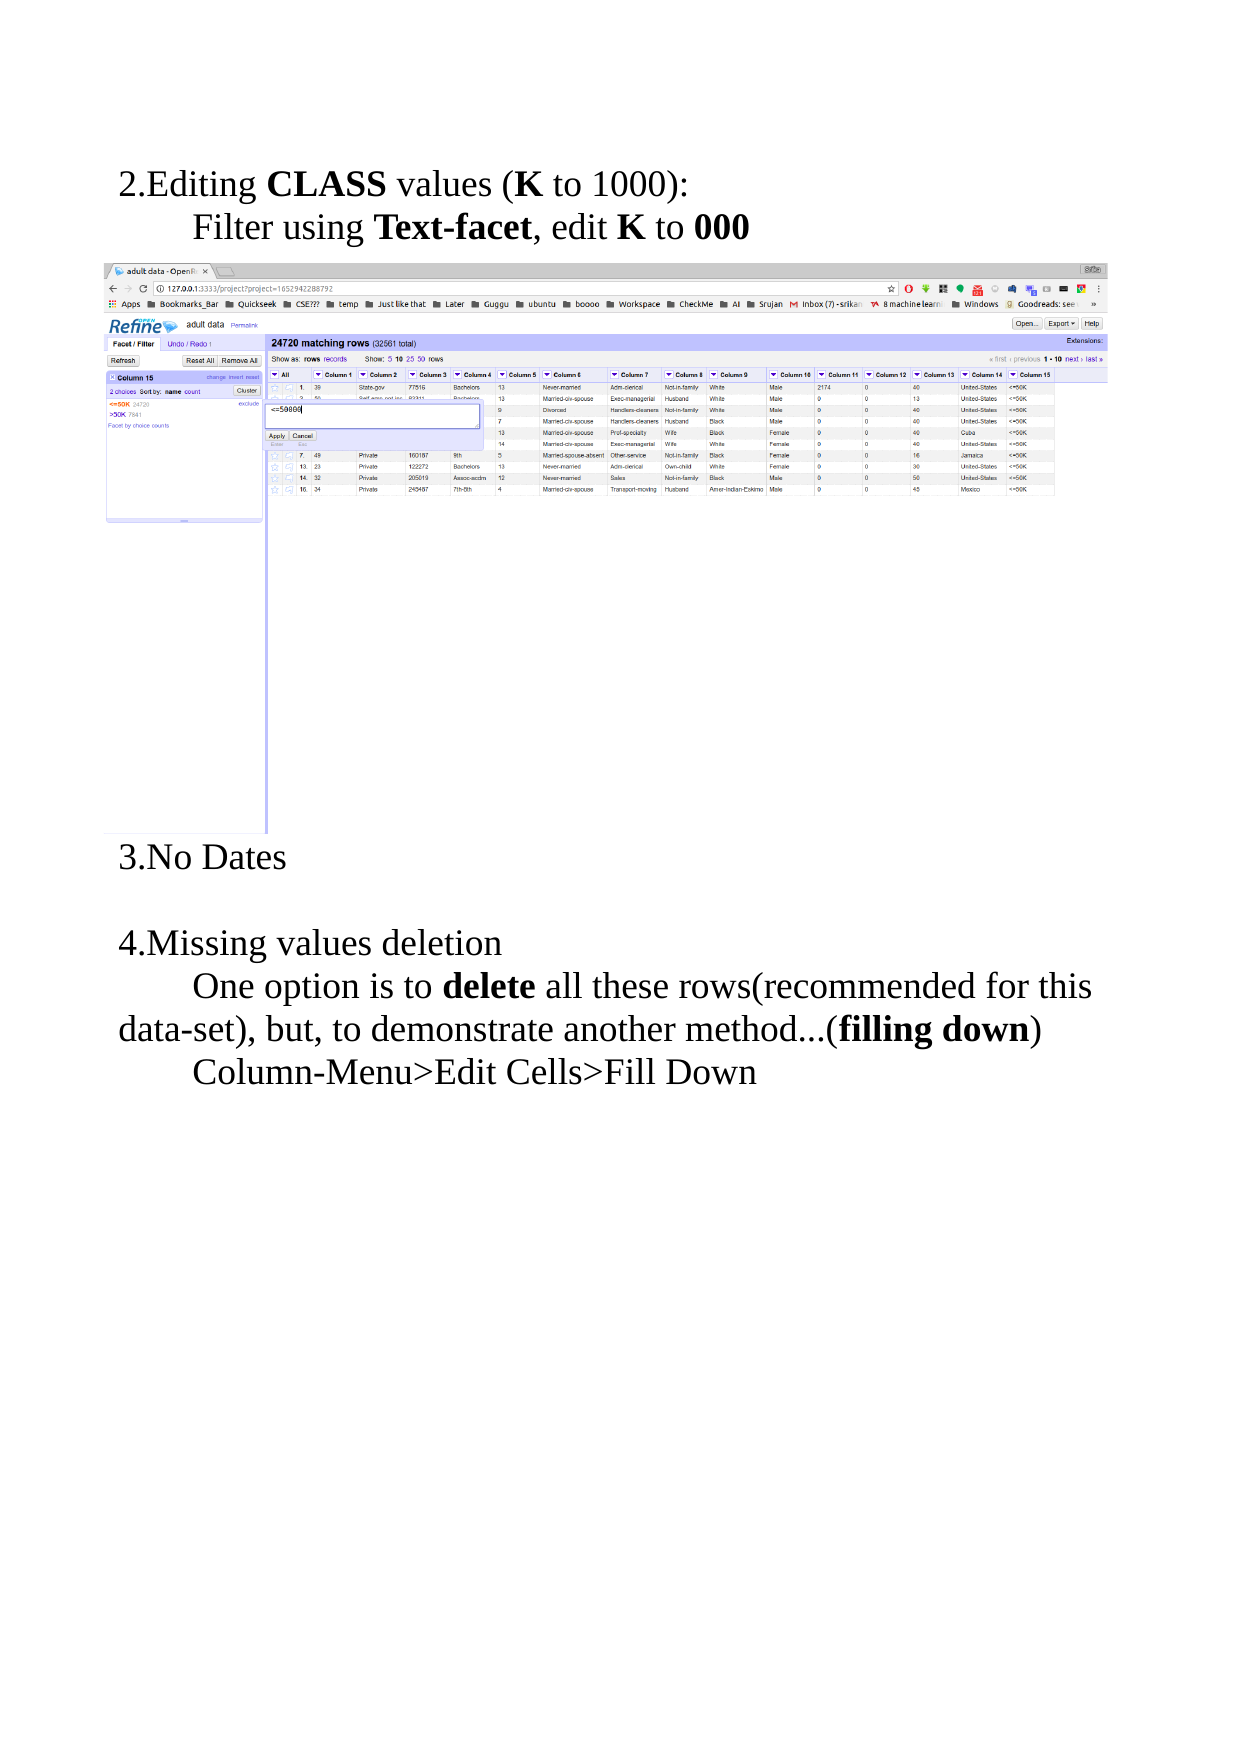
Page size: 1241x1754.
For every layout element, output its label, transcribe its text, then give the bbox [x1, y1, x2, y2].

text 4.Missing values deletion [118, 920, 1122, 963]
text 3.No Dates [118, 247, 1122, 877]
text Filter using Text-facet, edit K to 000 [118, 204, 1122, 247]
text Column-Menu>Edit Cells>Fill Down [118, 1050, 1122, 1093]
text One option is to delete all these rows(recommended for this data-set), but, to demonstrate another method...(filling down) [118, 963, 1122, 1050]
picture [103, 263, 1108, 834]
text 2.Editing CLASS values (K to 1000): [118, 161, 1122, 204]
